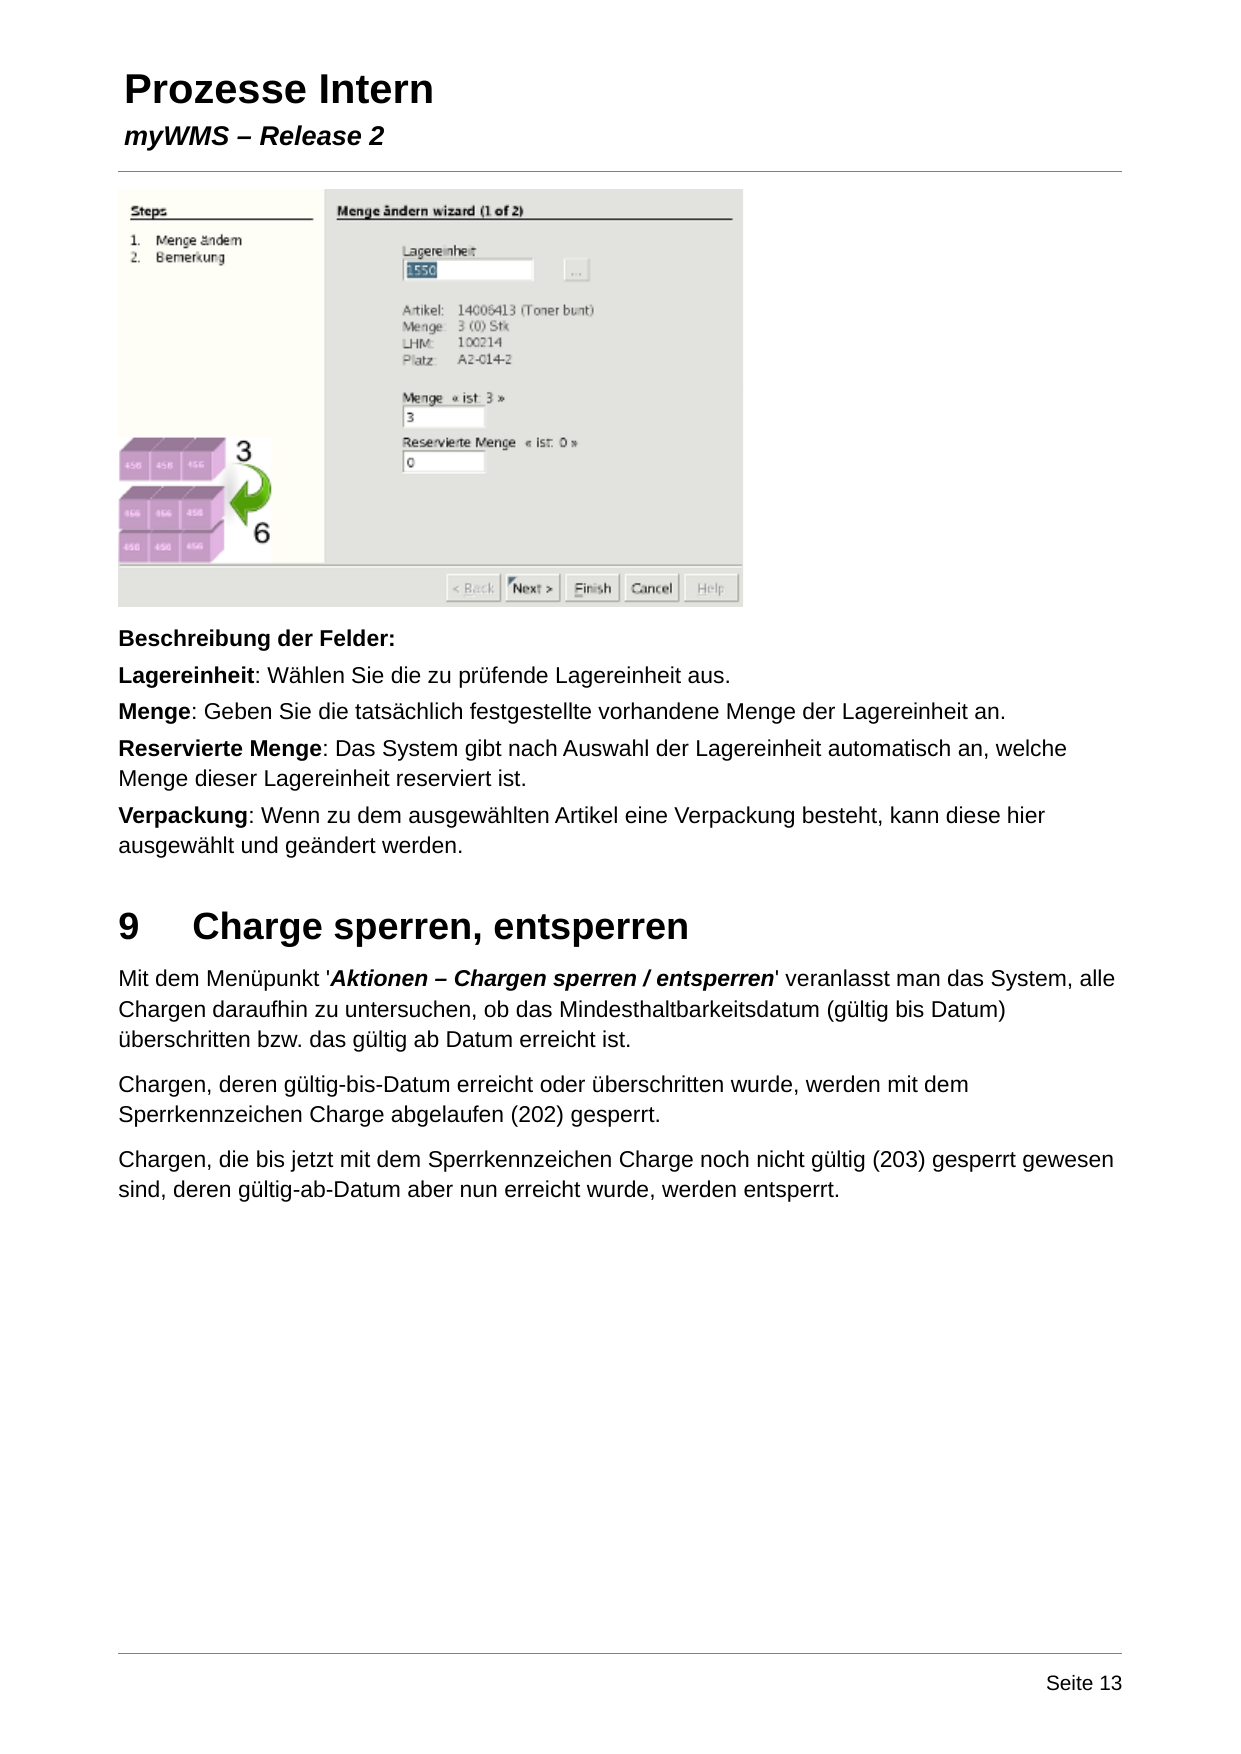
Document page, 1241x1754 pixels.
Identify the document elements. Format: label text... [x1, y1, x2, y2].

subtitle Charge sperren, entsperren [118, 904, 1122, 948]
text Chargen, deren gültig-bis-Datum erreicht oder überschritten wurde, werden mit dem Sperrkennzeichen Charge abgelaufen (202) gesperrt. [118, 1071, 1122, 1127]
text Verpackung: Wenn zu dem ausgewählten Artikel eine Verpackung besteht, kann diese hier ausgewählt und geändert werden. [118, 802, 1122, 858]
text Mit dem Menüpunkt 'Aktionen – Chargen sperren / entsperren' veranlasst man das System, alle Chargen daraufhin zu untersuchen, ob das Mindesthaltbarkeitsdatum (gültig bis Datum) überschritten bzw. das gültig ab Datum erreicht ist. [118, 965, 1122, 1052]
text Chargen, die bis jetzt mit dem Sperrkennzeichen Charge noch nicht gültig (203) gesperrt gewesen sind, deren gültig-ab-Datum aber nun erreicht wurde, werden entsperrt. [118, 1146, 1122, 1202]
picture [118, 189, 744, 607]
text Menge: Geben Sie die tatsächlich festgestellte vorhandene Menge der Lagereinheit an. [118, 698, 1122, 724]
text Lagereinheit: Wählen Sie die zu prüfende Lagereinheit aus. [118, 662, 1122, 688]
text Reservierte Menge: Das System gibt nach Auswahl der Lagereinheit automatisch an, welche Menge dieser Lagereinheit reserviert ist. [118, 735, 1122, 791]
text Beschreibung der Felder: [118, 625, 1122, 651]
